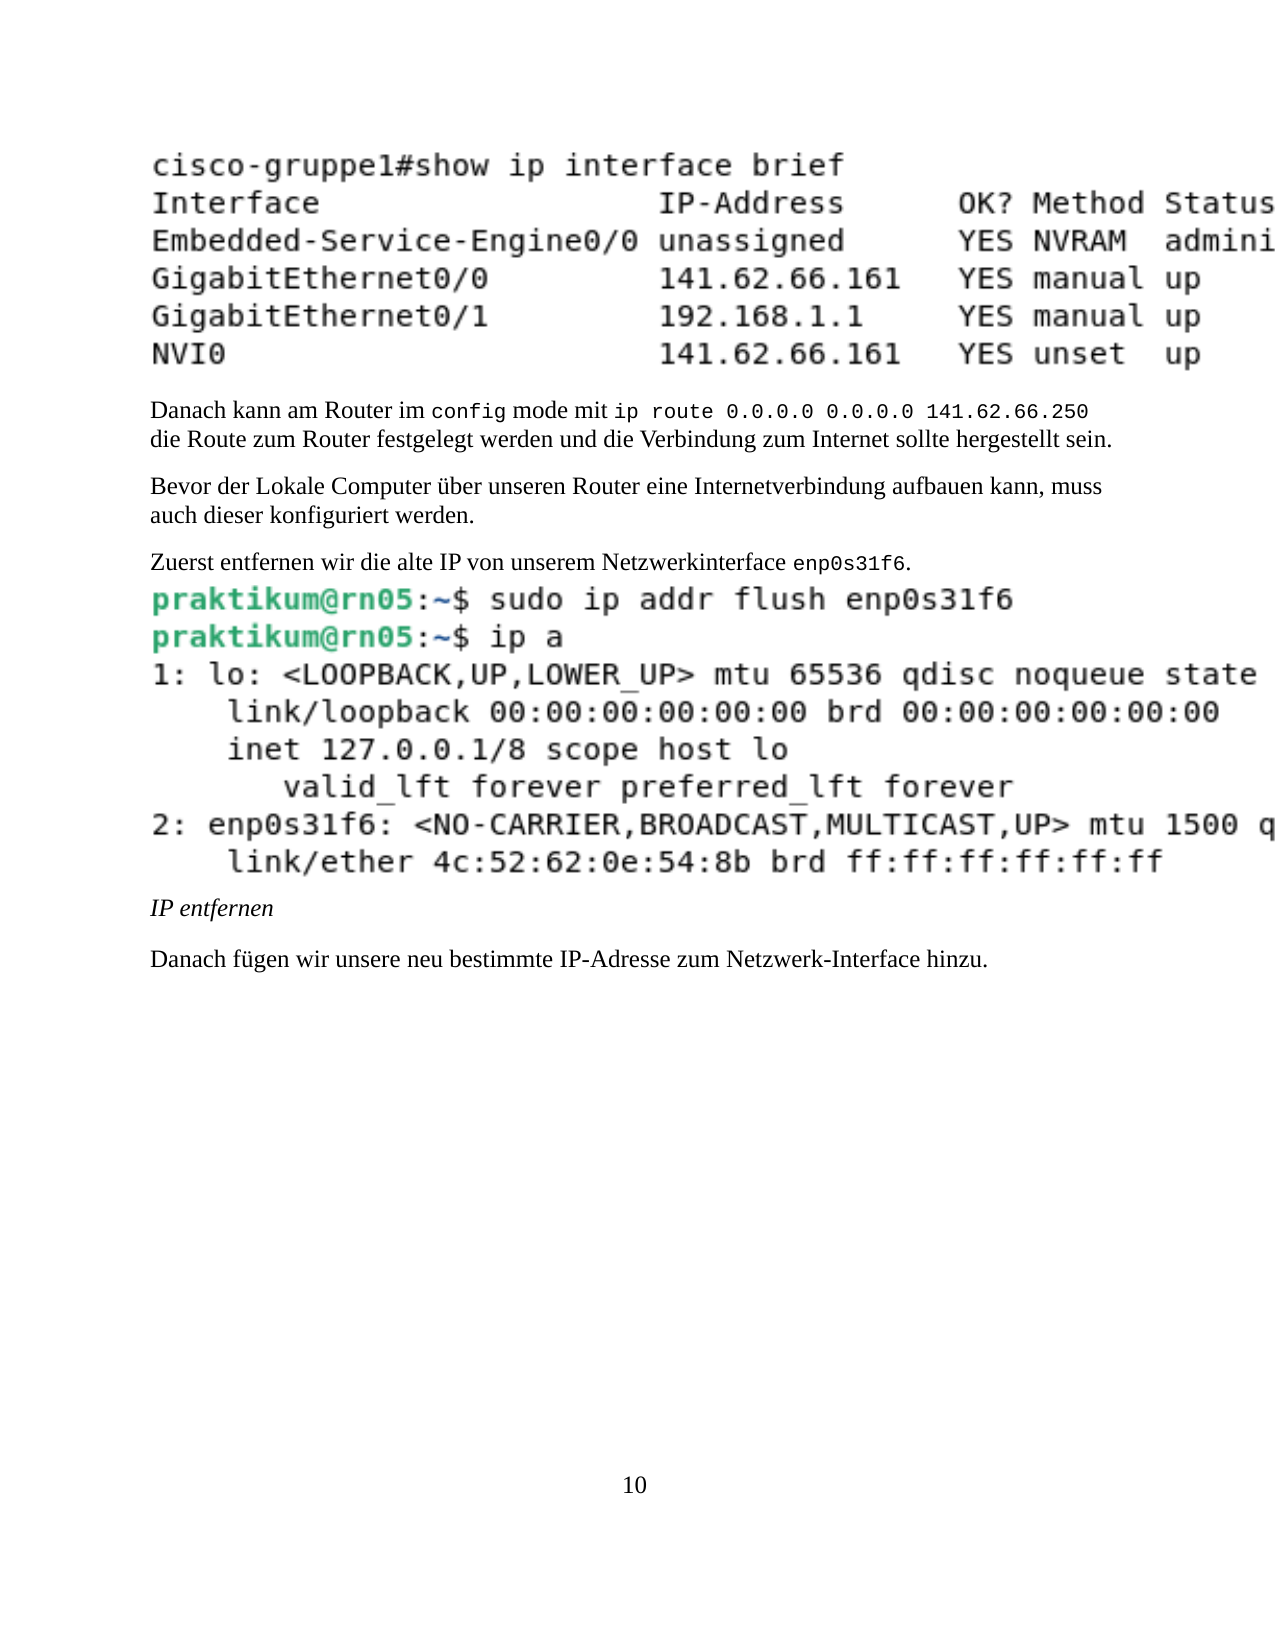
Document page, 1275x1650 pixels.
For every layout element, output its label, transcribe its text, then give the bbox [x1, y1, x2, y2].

text Danach kann am Router im config mode mit ip route 0.0.0.0 0.0.0.0 141.62.66.250 die Route zum Router festgelegt werden und die Verbindung zum Internet sollte hergestellt sein. [150, 395, 1125, 453]
text Bevor der Lokale Computer über unseren Router eine Internetverbindung aufbauen kann, muss auch dieser konfiguriert werden. [150, 471, 1125, 529]
picture [150, 585, 1275, 881]
picture [150, 150, 1275, 377]
text IP entfernen [150, 893, 1125, 922]
text Danach fügen wir unsere neu bestimmte IP-Adresse zum Netzwerk-Interface hinzu. [150, 944, 1125, 972]
text Zuerst entfernen wir die alte IP von unserem Netzwerkinterface enp0s31f6. [150, 547, 1125, 576]
